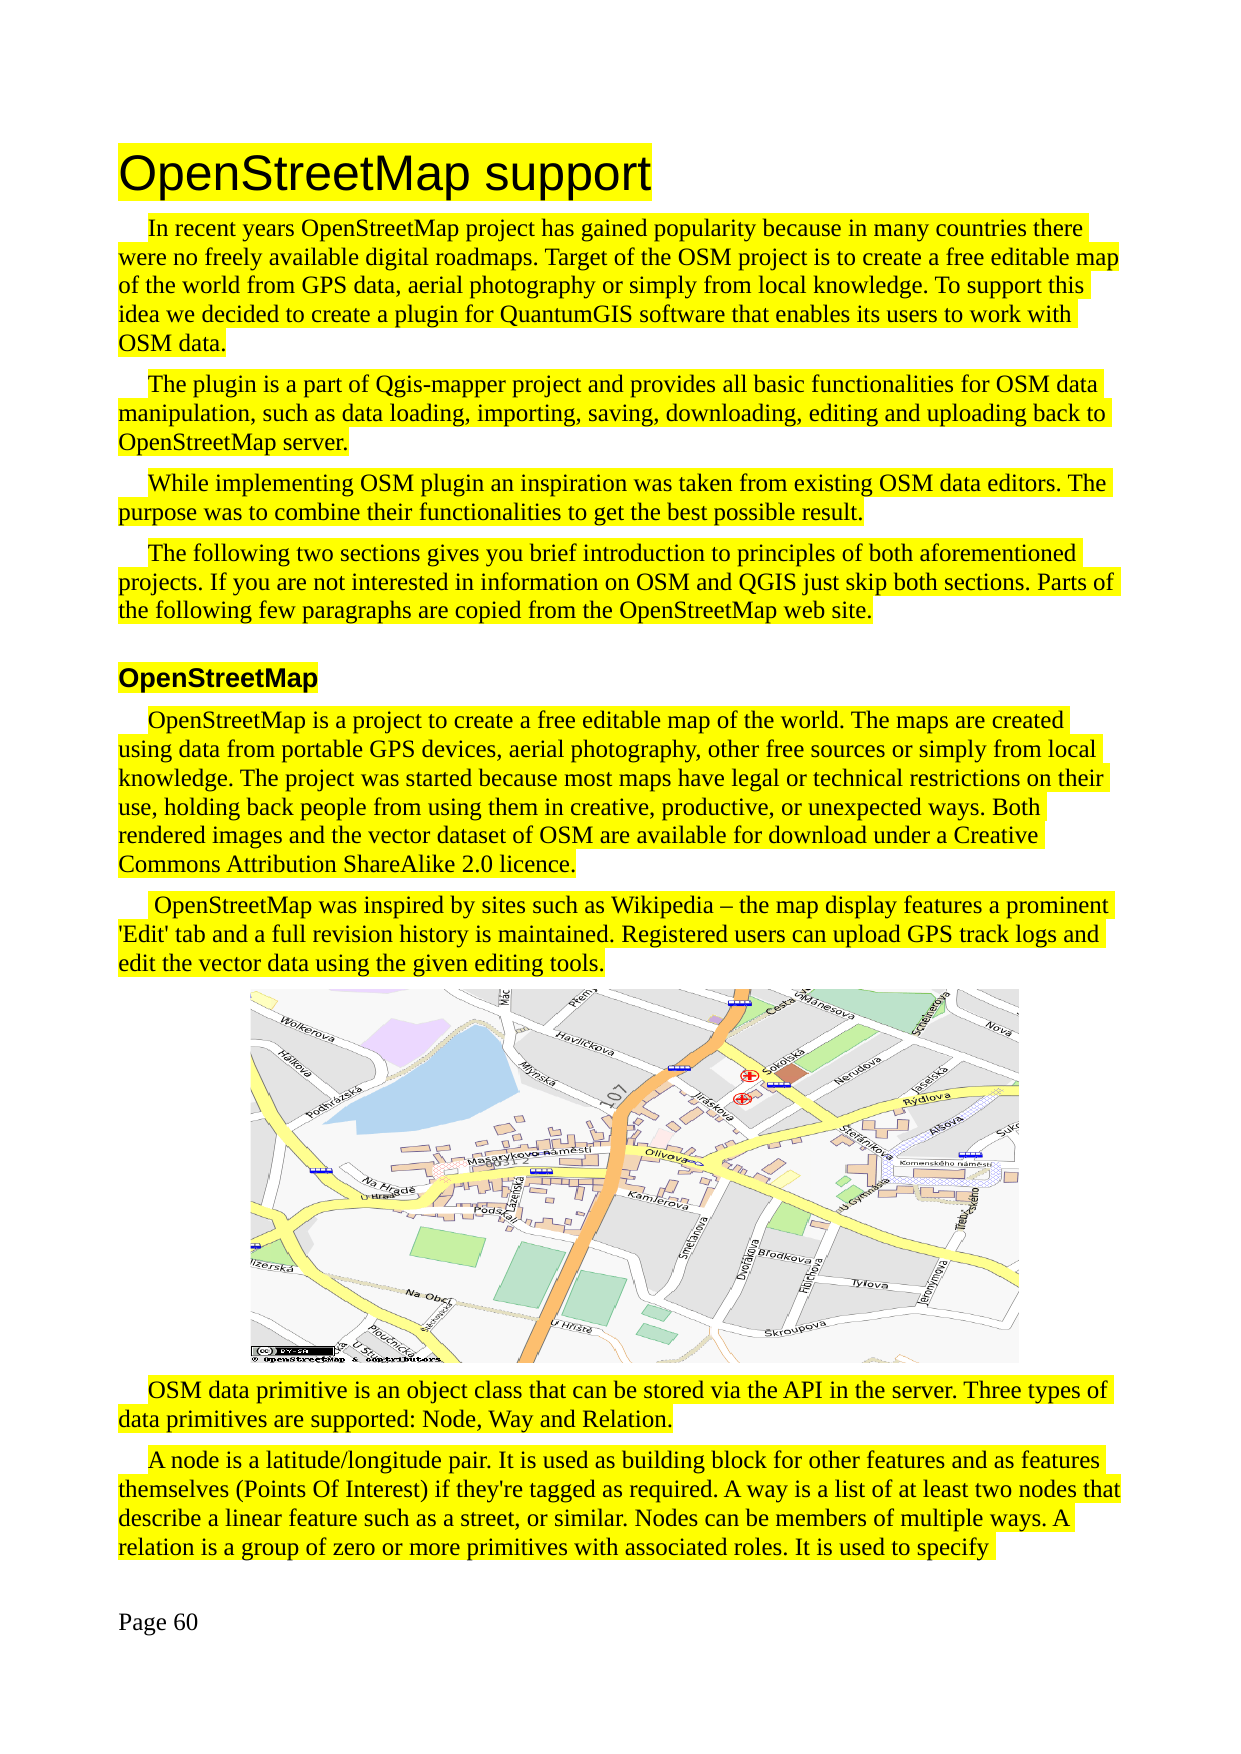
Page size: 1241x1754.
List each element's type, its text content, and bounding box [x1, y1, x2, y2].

text The plugin is a part of Qgis-mapper project and provides all basic functionalities for OSM data manipulation, such as data loading, importing, saving, downloading, editing and uploading back to OpenStreetMap server. [118, 369, 1122, 456]
text OSM data primitive is an object class that can be stored via the API in the server. Three types of data primitives are supported: Node, Way and Relation. [118, 1375, 1122, 1433]
text In recent years OpenStreetMap project has gained popularity because in many countries there were no freely available digital roadmaps. Target of the OSM project is to create a free editable map of the world from GPS data, aerial photography or simply from local knowledge. To support this idea we decided to create a plugin for QuantumGIS software that enables its users to work with OSM data. [118, 213, 1122, 357]
text OpenStreetMap was inspired by sites such as Wikipedia – the map display features a prominent 'Edit' tab and a full revision history is maintained. Registered users can upload GPS track logs and edit the vector data using the given editing tools. [118, 891, 1122, 977]
subtitle OpenStreetMap [118, 662, 1122, 693]
text A node is a latitude/longitude pair. It is used as building block for other features and as features themselves (Points Of Interest) if they're tagged as required. A way is a list of at least two nodes that describe a linear feature such as a street, or similar. Nodes can be members of multiple ways. A relation is a group of zero or more primitives with associated roles. It is used to specify [118, 1445, 1122, 1560]
text While implementing OSM plugin an inspiration was taken from existing OSM data editors. The purpose was to combine their functionalities to get the best possible result. [118, 468, 1122, 526]
subtitle OpenStreetMap support [118, 143, 1122, 201]
picture [250, 989, 1019, 1363]
text The following two sections gives you brief introduction to principles of both aforementioned projects. If you are not interested in information on OSM and QGIS just skip both sections. Parts of the following few paragraphs are copied from the OpenStreetMap web site. [118, 538, 1122, 624]
text OpenStreetMap is a project to create a free editable map of the world. The maps are created using data from portable GPS devices, aerial photography, other free sources or simply from local knowledge. The project was started because most maps have legal or technical restrictions on their use, holding back people from using them in creative, productive, or unexpected ways. Both rendered images and the vector dataset of OSM are available for download under a Creative Commons Attribution ShareAlike 2.0 licence. [118, 706, 1122, 878]
